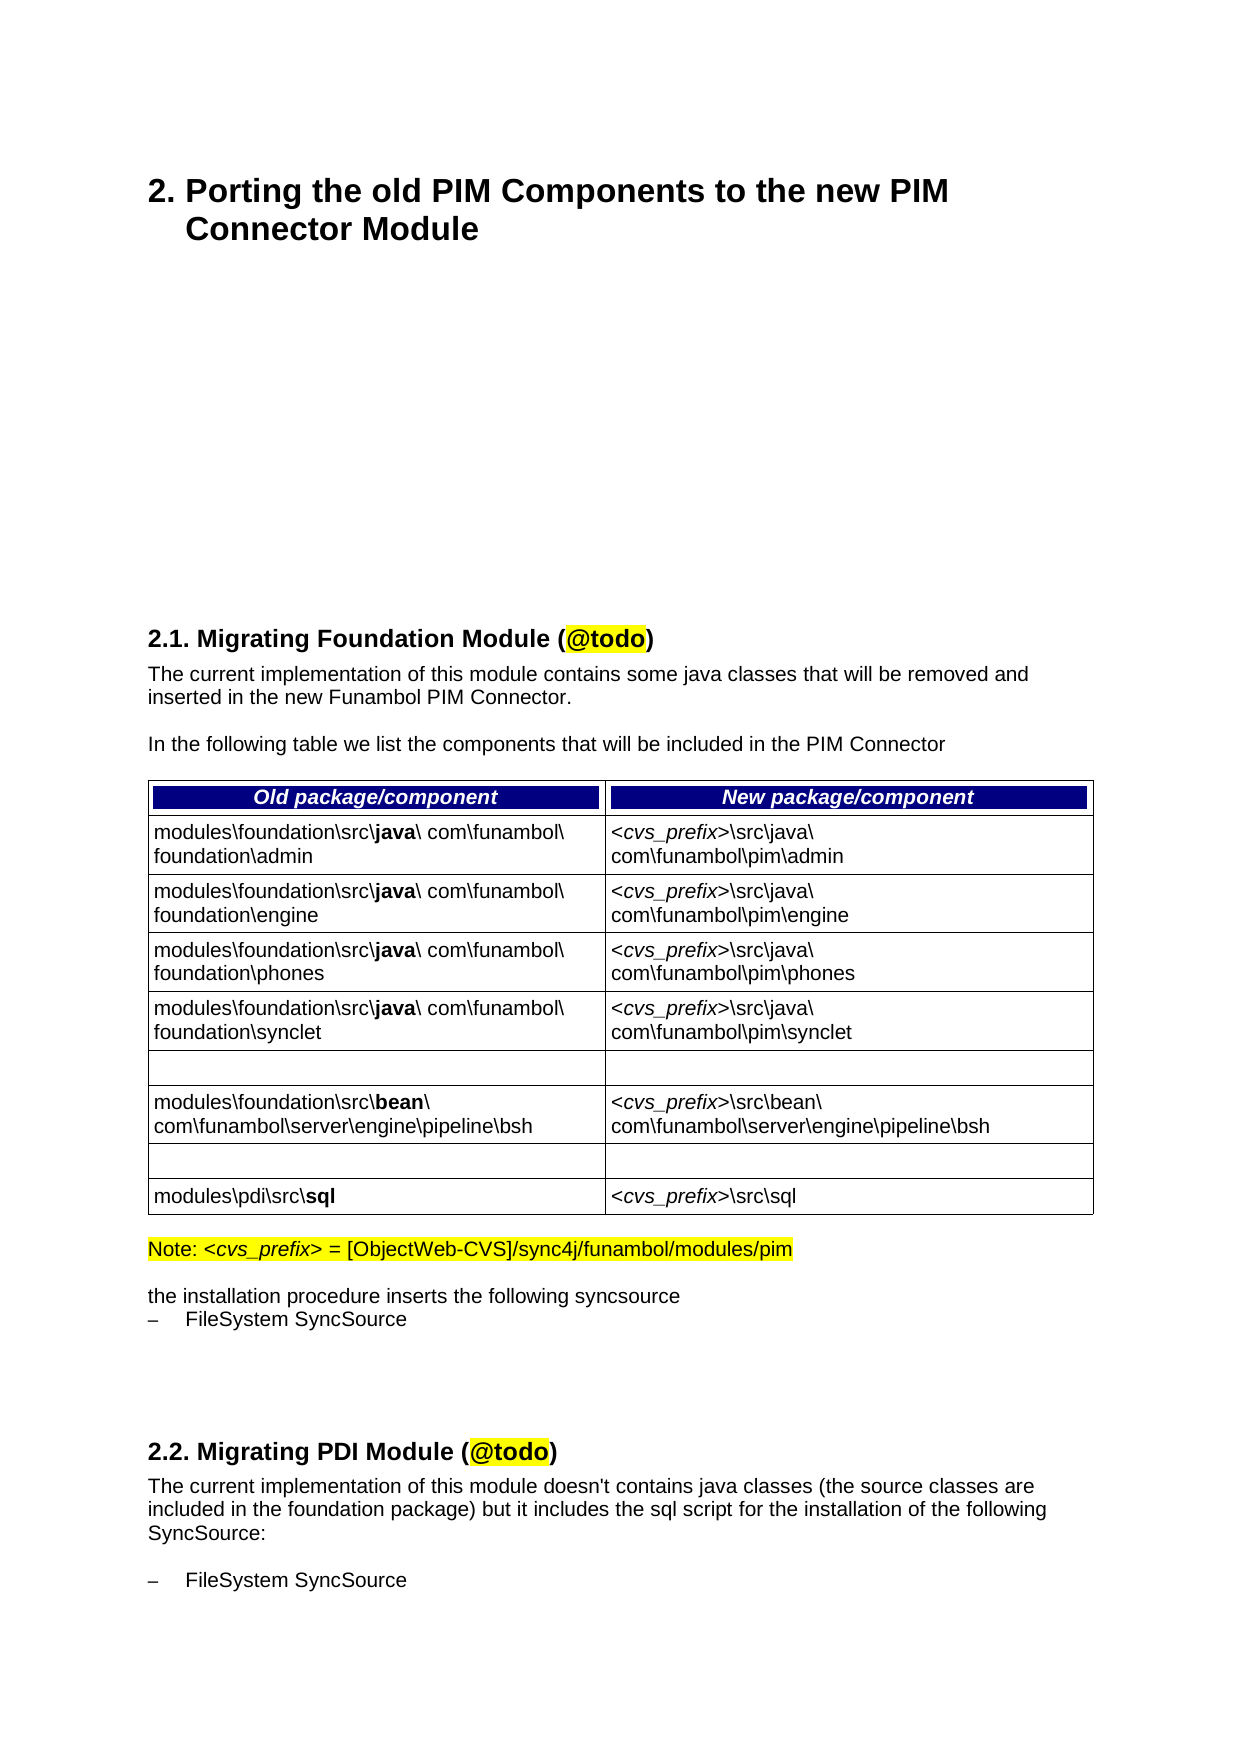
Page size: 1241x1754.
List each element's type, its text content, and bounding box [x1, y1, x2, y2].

table_cell [149, 1144, 605, 1178]
table_cell modules\foundation\src\bean\ com\funambol\server\engine\pipeline\bsh [149, 1086, 605, 1143]
subtitle Porting the old PIM Components to the new PIM Connector Module [148, 172, 1093, 247]
subtitle Migrating Foundation Module (@todo) [148, 625, 1093, 653]
table_cell modules\foundation\src\java\ com\funambol\foundation\admin [149, 816, 605, 874]
text In the following table we list the components that will be included in the PIM Connector [148, 733, 1093, 756]
table_cell modules\pdi\src\sql [149, 1179, 605, 1214]
table_header New package/component [606, 781, 1093, 815]
text The current implementation of this module contains some java classes that will be removed and inserted in the new Funambol PIM Connector. [148, 662, 1093, 709]
table_cell <cvs_prefix>\src\java\ com\funambol\pim\engine [606, 875, 1093, 932]
table_cell modules\foundation\src\java\ com\funambol\foundation\synclet [149, 992, 605, 1050]
table_cell [149, 1051, 605, 1085]
table_cell [606, 1144, 1093, 1178]
table_cell <cvs_prefix>\src\java\ com\funambol\pim\admin [606, 816, 1093, 874]
list FileSystem SyncSource [148, 1568, 1093, 1592]
table_cell <cvs_prefix>\src\sql [606, 1179, 1093, 1214]
text the installation procedure inserts the following syncsource [148, 1284, 1093, 1308]
table_cell <cvs_prefix>\src\java\ com\funambol\pim\phones [606, 933, 1093, 991]
text Note: <cvs_prefix> = [ObjectWeb-CVS]/sync4j/funambol/modules/pim [148, 1237, 1093, 1261]
table_cell [606, 1051, 1093, 1085]
text The current implementation of this module doesn't contains java classes (the source classes are included in the foundation package) but it includes the sql script for the installation of the following SyncSource: [148, 1474, 1093, 1545]
table_header Old package/component [149, 781, 605, 815]
table_cell <cvs_prefix>\src\bean\ com\funambol\server\engine\pipeline\bsh [606, 1086, 1093, 1143]
table_cell <cvs_prefix>\src\java\ com\funambol\pim\synclet [606, 992, 1093, 1050]
list FileSystem SyncSource [148, 1308, 1093, 1331]
table_cell modules\foundation\src\java\ com\funambol\foundation\phones [149, 933, 605, 991]
subtitle Migrating PDI Module (@todo) [148, 1437, 1093, 1466]
table_cell modules\foundation\src\java\ com\funambol\foundation\engine [149, 875, 605, 932]
